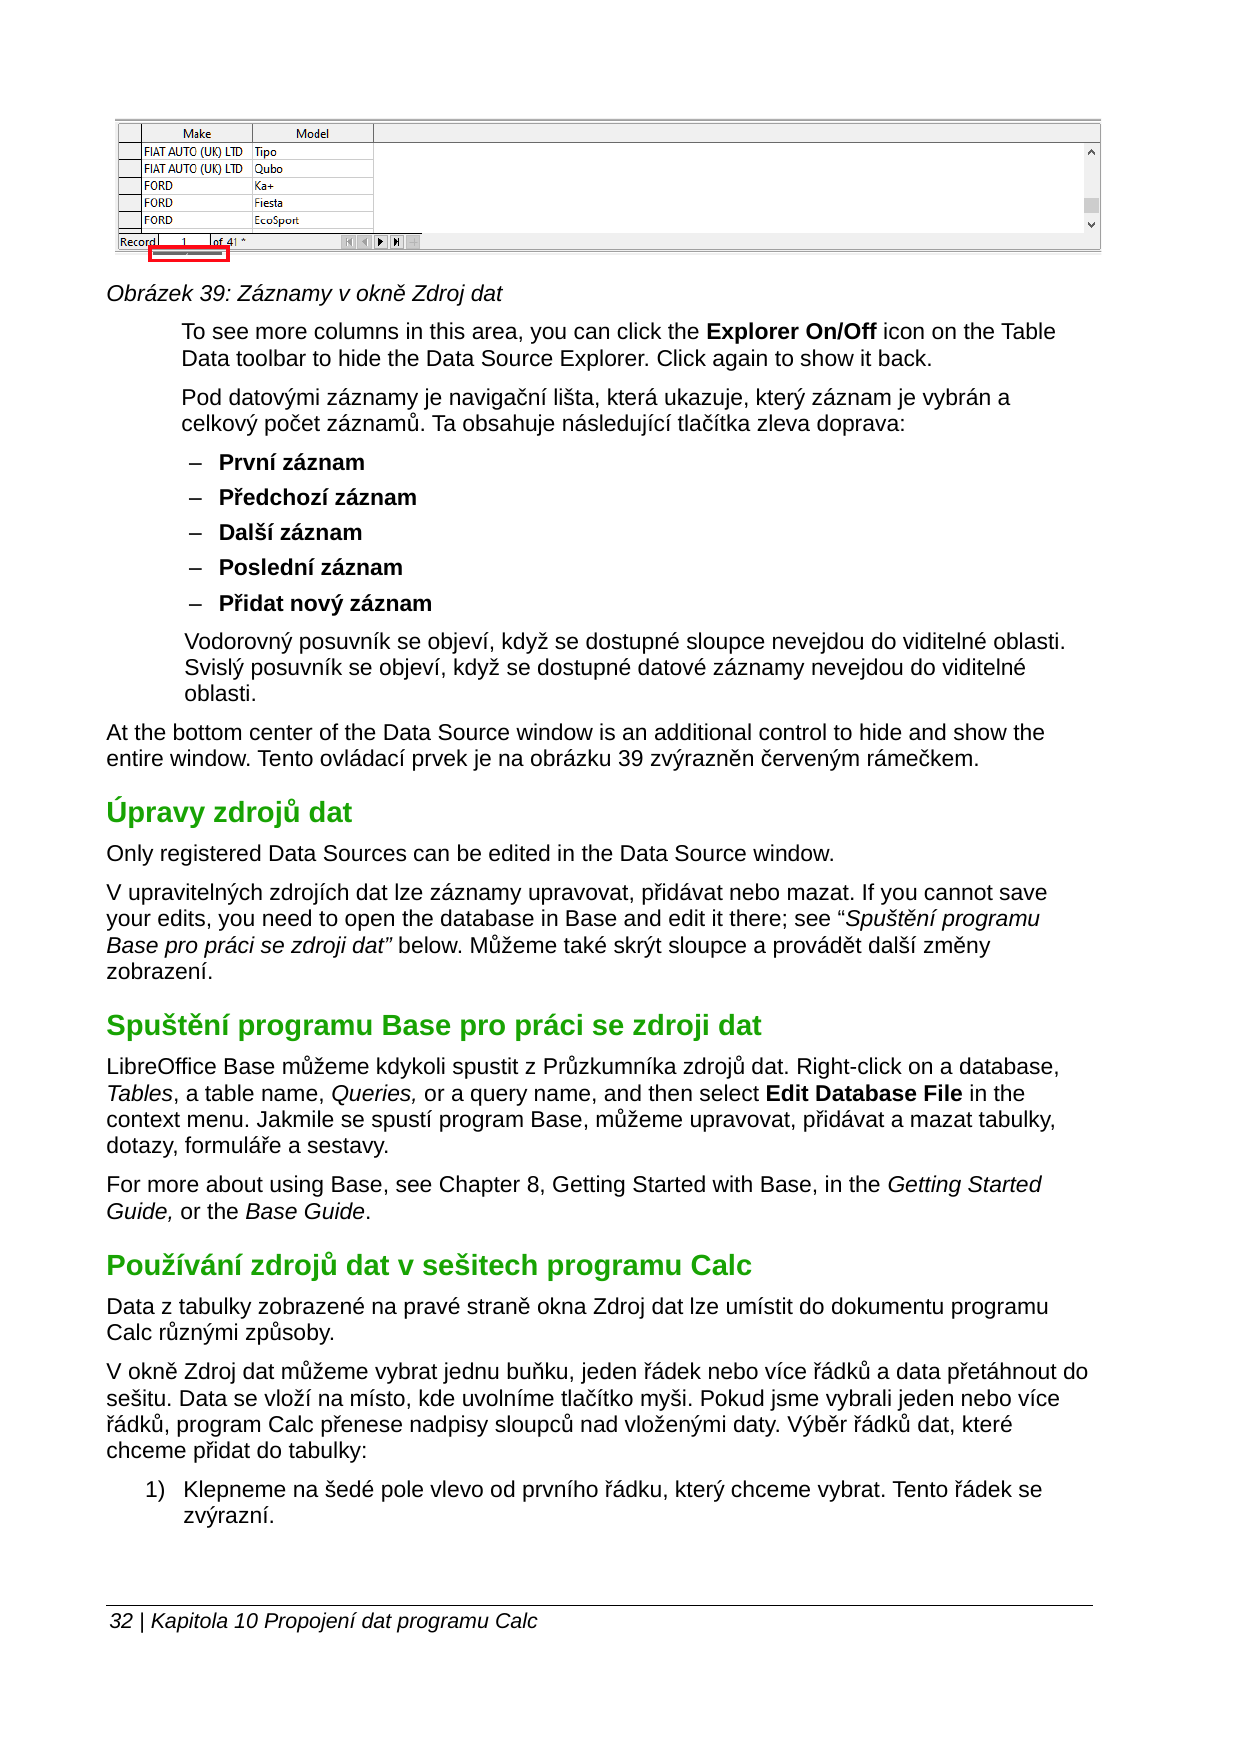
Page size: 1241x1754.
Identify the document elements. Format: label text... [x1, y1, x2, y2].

text Pod datovými záznamy je navigační lišta, která ukazuje, který záznam je vybrán a celkový počet záznamů. Ta obsahuje následující tlačítka zleva doprava: [181, 383, 1093, 436]
picture [115, 118, 1102, 280]
subtitle Používání zdrojů dat v sešitech programu Calc [106, 1248, 1093, 1281]
subtitle Spuštění programu Base pro práci se zdroji dat [106, 1008, 1093, 1042]
list Přidat nový záznam [189, 589, 1093, 616]
text Obrázek 39: Záznamy v okně Zdroj dat [106, 118, 1110, 306]
subtitle Úpravy zdrojů dat [106, 795, 1093, 828]
text For more about using Base, see Chapter 8, Getting Started with Base, in the Getting Started Guide, or the Base Guide. [106, 1171, 1093, 1224]
text Data z tabulky zobrazené na pravé straně okna Zdroj dat lze umístit do dokumentu programu Calc různými způsoby. [106, 1293, 1093, 1346]
text At the bottom center of the Data Source window is an additional control to hide and show the entire window. Tento ovládací prvek je na obrázku 39 zvýrazněn červeným rámečkem. [106, 718, 1093, 771]
text Vodorovný posuvník se objeví, když se dostupné sloupce nevejdou do viditelné oblasti. Svislý posuvník se objeví, když se dostupné datové záznamy nevejdou do viditelné oblasti. [181, 625, 1093, 709]
text LibreOffice Base můžeme kdykoli spustit z Průzkumníka zdrojů dat. Right-click on a database, Tables, a table name, Queries, or a query name, and then select Edit Database File in the context menu. Jakmile se spustí program Base, můžeme upravovat, přidávat a mazat tabulky, dotazy, formuláře a sestavy. [106, 1053, 1093, 1159]
list Klepneme na šedé pole vlevo od prvního řádku, který chceme vybrat. Tento řádek se zvýrazní. [165, 1476, 1093, 1529]
list Poslední záznam [189, 554, 1093, 581]
list První záznam [189, 449, 1093, 475]
list Další záznam [189, 519, 1093, 545]
text Only registered Data Sources can be edited in the Data Source window. [106, 840, 1093, 866]
text V okně Zdroj dat můžeme vybrat jednu buňku, jeden řádek nebo více řádků a data přetáhnout do sešitu. Data se vloží na místo, kde uvolníme tlačítko myši. Pokud jsme vybrali jeden nebo více řádků, program Calc přenese nadpisy sloupců nad vloženými daty. Výběr řádků dat, které chceme přidat do tabulky: [106, 1358, 1093, 1463]
list Předchozí záznam [189, 484, 1093, 510]
text V upravitelných zdrojích dat lze záznamy upravovat, přidávat nebo mazat. If you cannot save your edits, you need to open the database in Base and edit it there; see “Launching Base to work on data sources” below. Můžeme také skrýt sloupce a provádět další změny zobrazení. [106, 879, 1093, 984]
text To see more columns in this area, you can click the Explorer On/Off icon on the Table Data toolbar to hide the Data Source Explorer. Click again to show it back. [181, 318, 1093, 371]
